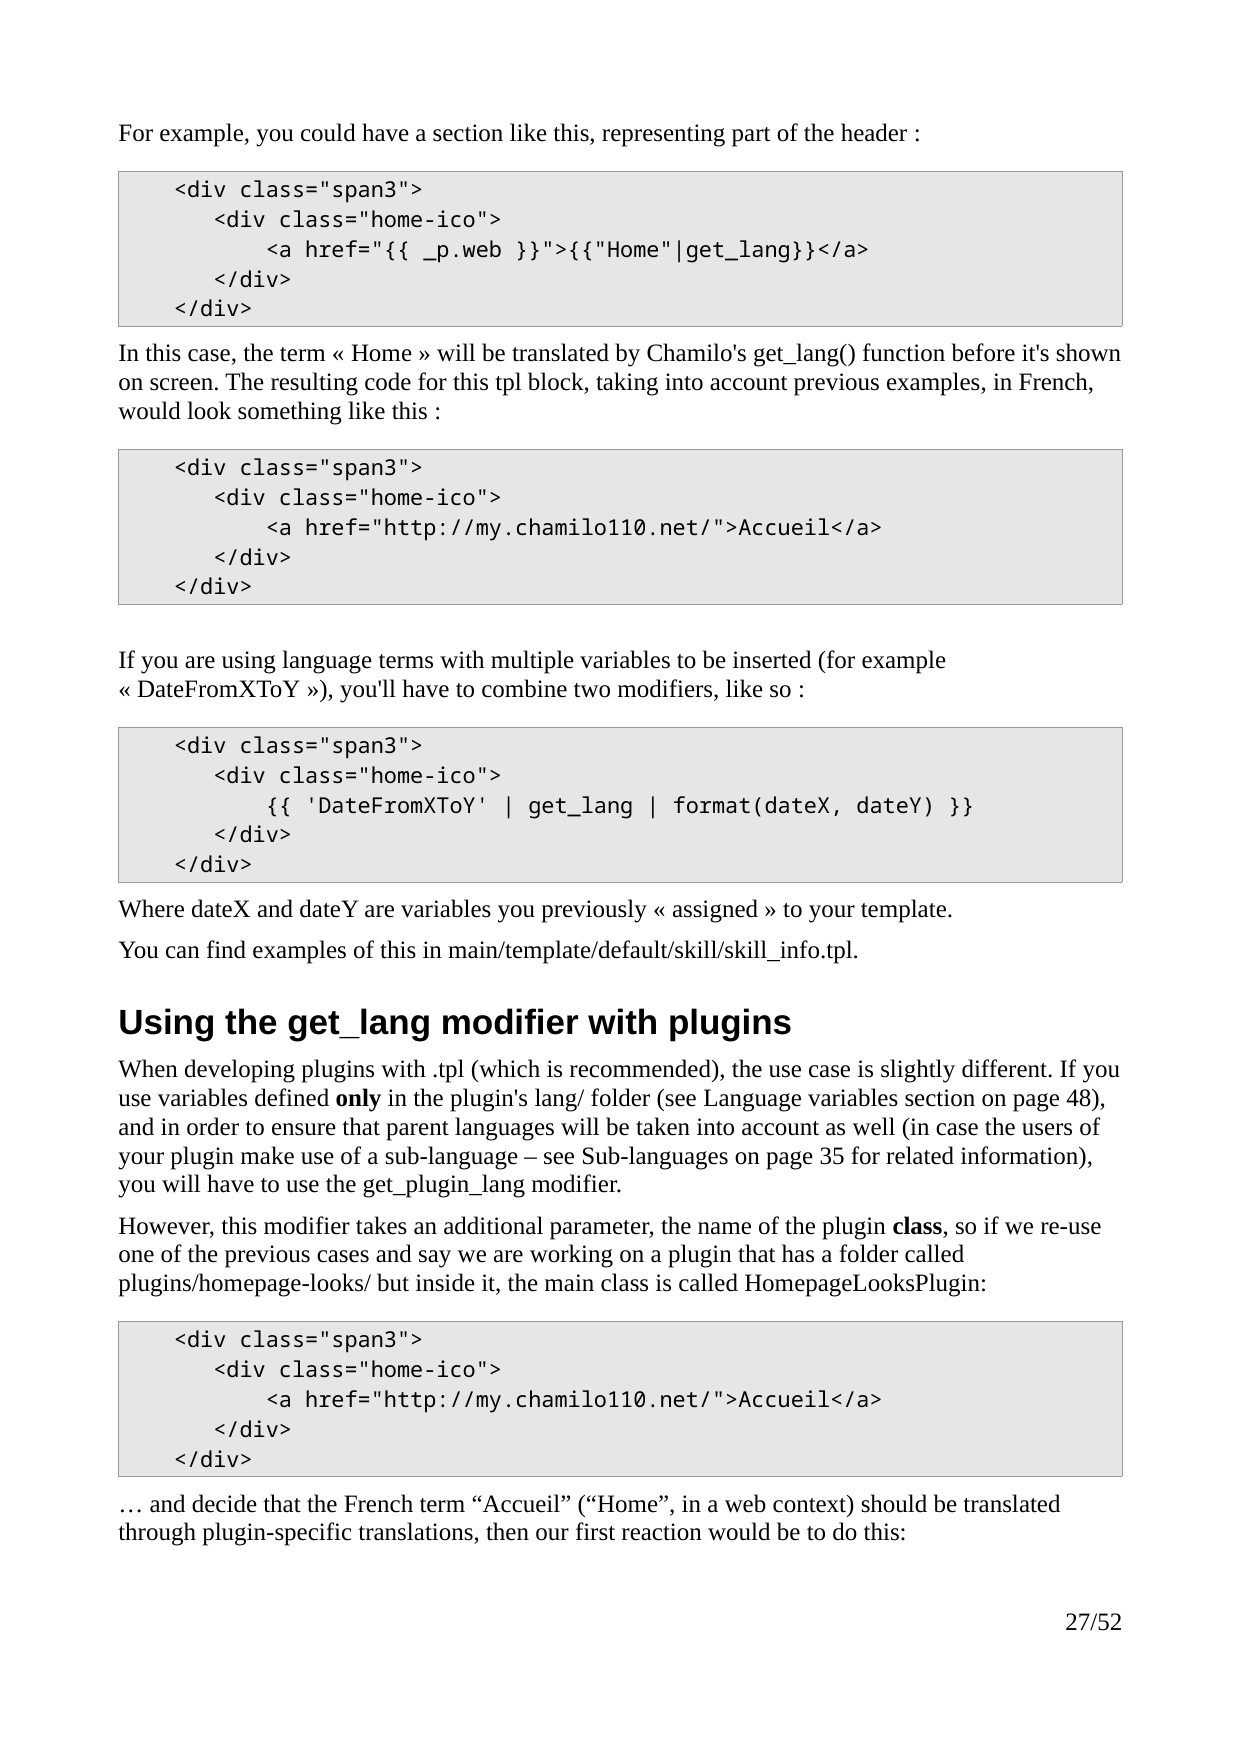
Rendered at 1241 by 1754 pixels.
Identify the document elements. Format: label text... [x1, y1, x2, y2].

text In this case, the term « Home » will be translated by Chamilo's get_lang() function before it's shown on screen. The resulting code for this tpl block, taking into account previous examples, in French, would look something like this : [118, 338, 1122, 425]
text You can find examples of this in main/template/default/skill/skill_info.tpl. [118, 936, 1122, 964]
text <div class="span3"> <div class="home-ico"> <a href="http://my.chamilo110.net/">Accueil</a> </div> </div> [119, 1322, 1122, 1476]
text For example, you could have a section like this, representing part of the header : [118, 118, 1122, 147]
text Where dateX and dateY are variables you previously « assigned » to your template. [118, 894, 1122, 923]
text <div class="span3"> <div class="home-ico"> <a href="http://my.chamilo110.net/">Accueil</a> </div> </div> [119, 450, 1122, 604]
text <div class="span3"> <div class="home-ico"> <a href="{{ _p.web }}">{{"Home"|get_lang}}</a> </div> </div> [119, 172, 1122, 326]
subtitle Using the get_lang modifier with plugins [118, 1002, 1122, 1042]
text However, this modifier takes an additional parameter, the name of the plugin class, so if we re-use one of the previous cases and say we are working on a plugin that has a folder called plugins/homepage-looks/ but inside it, the main class is called HomepageLooksPlugin: [118, 1211, 1122, 1297]
text When developing plugins with .tpl (which is recommended), the use case is slightly different. If you use variables defined only in the plugin's lang/ folder (see Language variables section on page 45), and in order to ensure that parent languages will be taken into account as well (in case the users of your plugin make use of a sub-language – see Sub-languages on page 33 for related information), you will have to use the get_plugin_lang modifier. [118, 1054, 1122, 1198]
text If you are using language terms with multiple variables to be inserted (for example « DateFromXToY »), you'll have to combine two modifiers, like so : [118, 616, 1122, 703]
text … and decide that the French term “Accueil” (“Home”, in a web context) should be translated through plugin-specific translations, then our first reaction would be to do this: [118, 1489, 1122, 1546]
text <div class="span3"> <div class="home-ico"> {{ 'DateFromXToY' | get_lang | format(dateX, dateY) }} </div> </div> [119, 728, 1122, 882]
